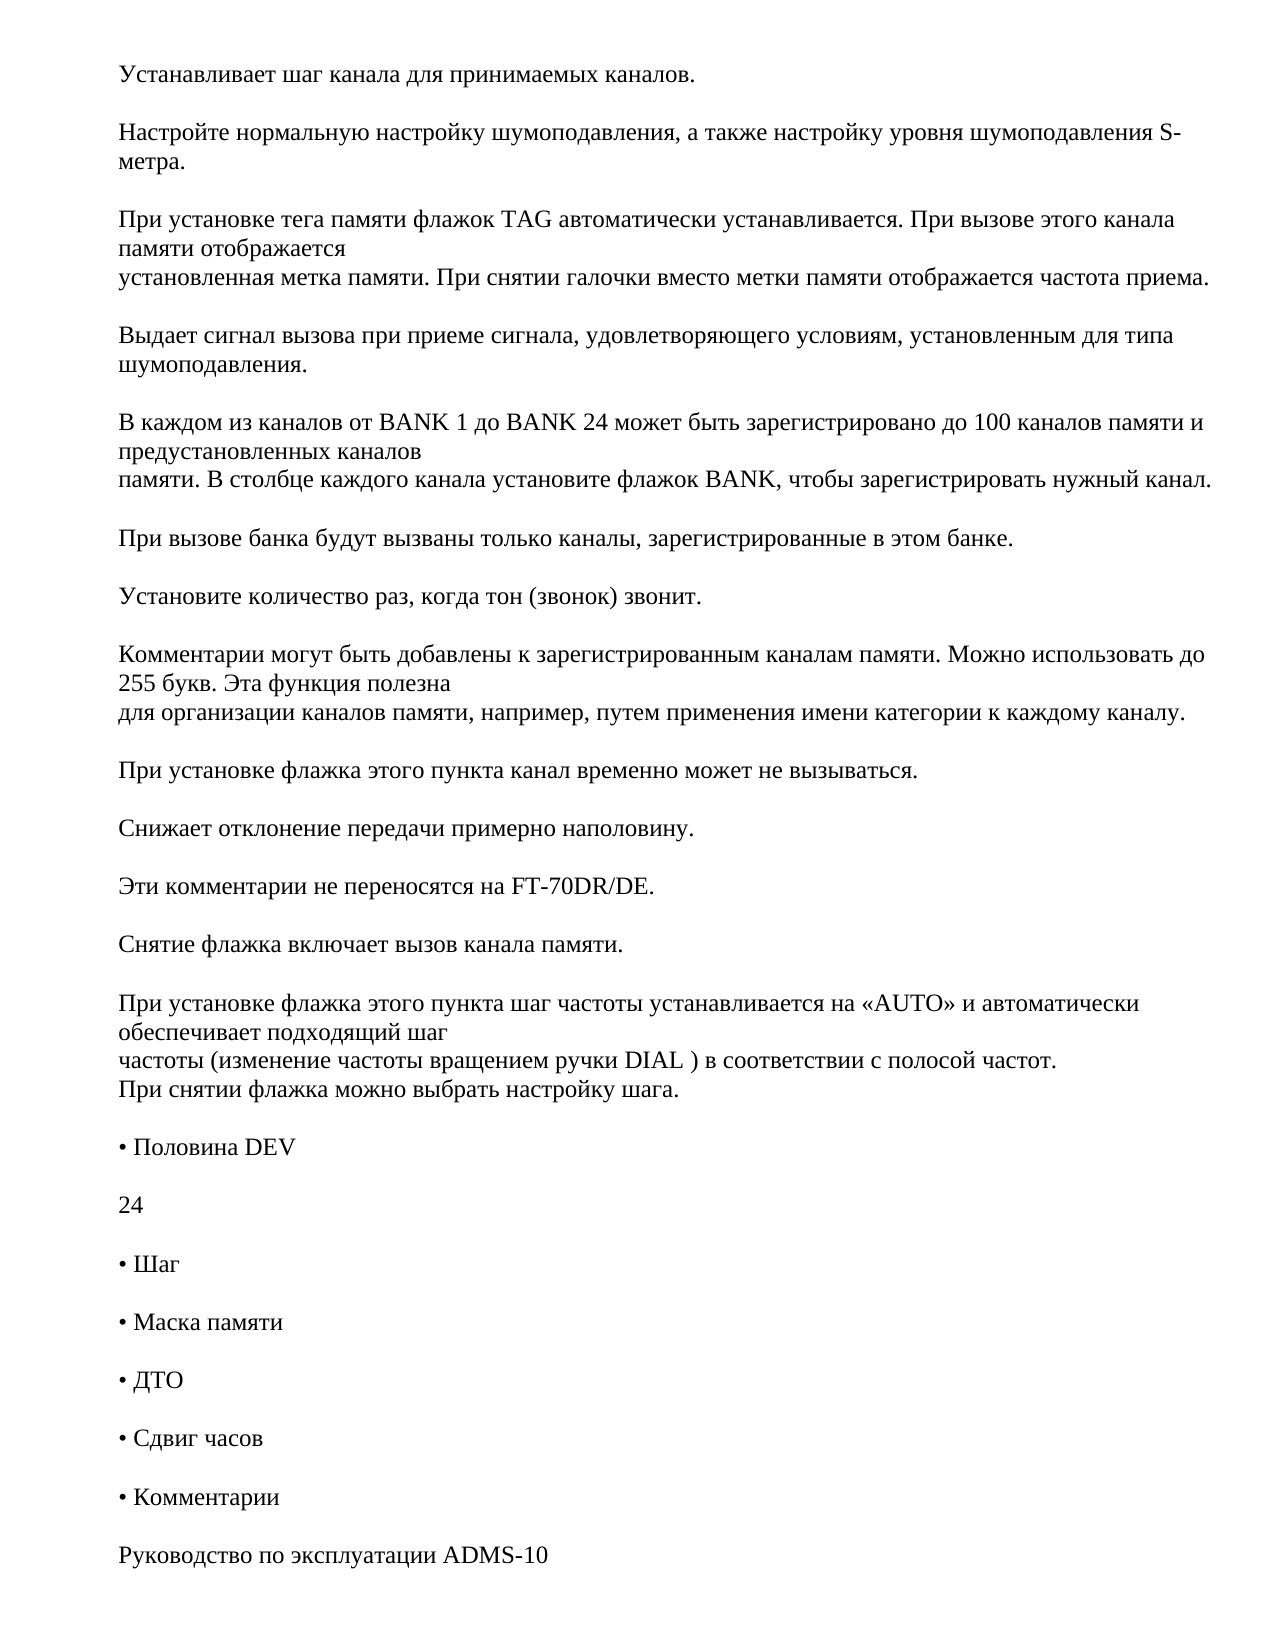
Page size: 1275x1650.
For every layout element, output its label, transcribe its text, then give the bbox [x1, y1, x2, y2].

text При установке тега памяти флажок TAG автоматически устанавливается. При вызове этого канала памяти отображается установленная метка памяти. При снятии галочки вместо метки памяти отображается частота приема. [118, 204, 1216, 291]
text Выдает сигнал вызова при приеме сигнала, удовлетворяющего условиям, установленным для типа шумоподавления. [118, 320, 1216, 377]
text • Маска памяти [118, 1307, 1216, 1336]
text Снятие флажка включает вызов канала памяти. [118, 929, 1216, 958]
text • Шаг [118, 1249, 1216, 1277]
text • ДТО [118, 1365, 1216, 1394]
text Настройте нормальную настройку шумоподавления, а также настройку уровня шумоподавления S-метра. [118, 117, 1216, 175]
text Эти комментарии не переносятся на FT-70DR/DE. [118, 871, 1216, 900]
text 24 [118, 1191, 1216, 1219]
text • Сдвиг часов [118, 1423, 1216, 1452]
text При установке флажка этого пункта канал временно может не вызываться. [118, 755, 1216, 784]
text Устанавливает шаг канала для принимаемых каналов. [118, 59, 1216, 88]
text Снижает отклонение передачи примерно наполовину. [118, 813, 1216, 842]
text В каждом из каналов от BANK 1 до BANK 24 может быть зарегистрировано до 100 каналов памяти и предустановленных каналов памяти. В столбце каждого канала установите флажок BANK, чтобы зарегистрировать нужный канал. [118, 407, 1216, 493]
text Установите количество раз, когда тон (звонок) звонит. [118, 581, 1216, 610]
text Руководство по эксплуатации ADMS-10 [118, 1540, 1216, 1569]
text • Половина DEV [118, 1132, 1216, 1161]
text При установке флажка этого пункта шаг частоты устанавливается на «AUTO» и автоматически обеспечивает подходящий шаг частоты (изменение частоты вращением ручки DIAL ) в соответствии с полосой частот. При снятии флажка можно выбрать настройку шага. [118, 988, 1216, 1103]
text • Комментарии [118, 1482, 1216, 1510]
text Комментарии могут быть добавлены к зарегистрированным каналам памяти. Можно использовать до 255 букв. Эта функция полезна для организации каналов памяти, например, путем применения имени категории к каждому каналу. [118, 639, 1216, 725]
text При вызове банка будут вызваны только каналы, зарегистрированные в этом банке. [118, 523, 1216, 551]
